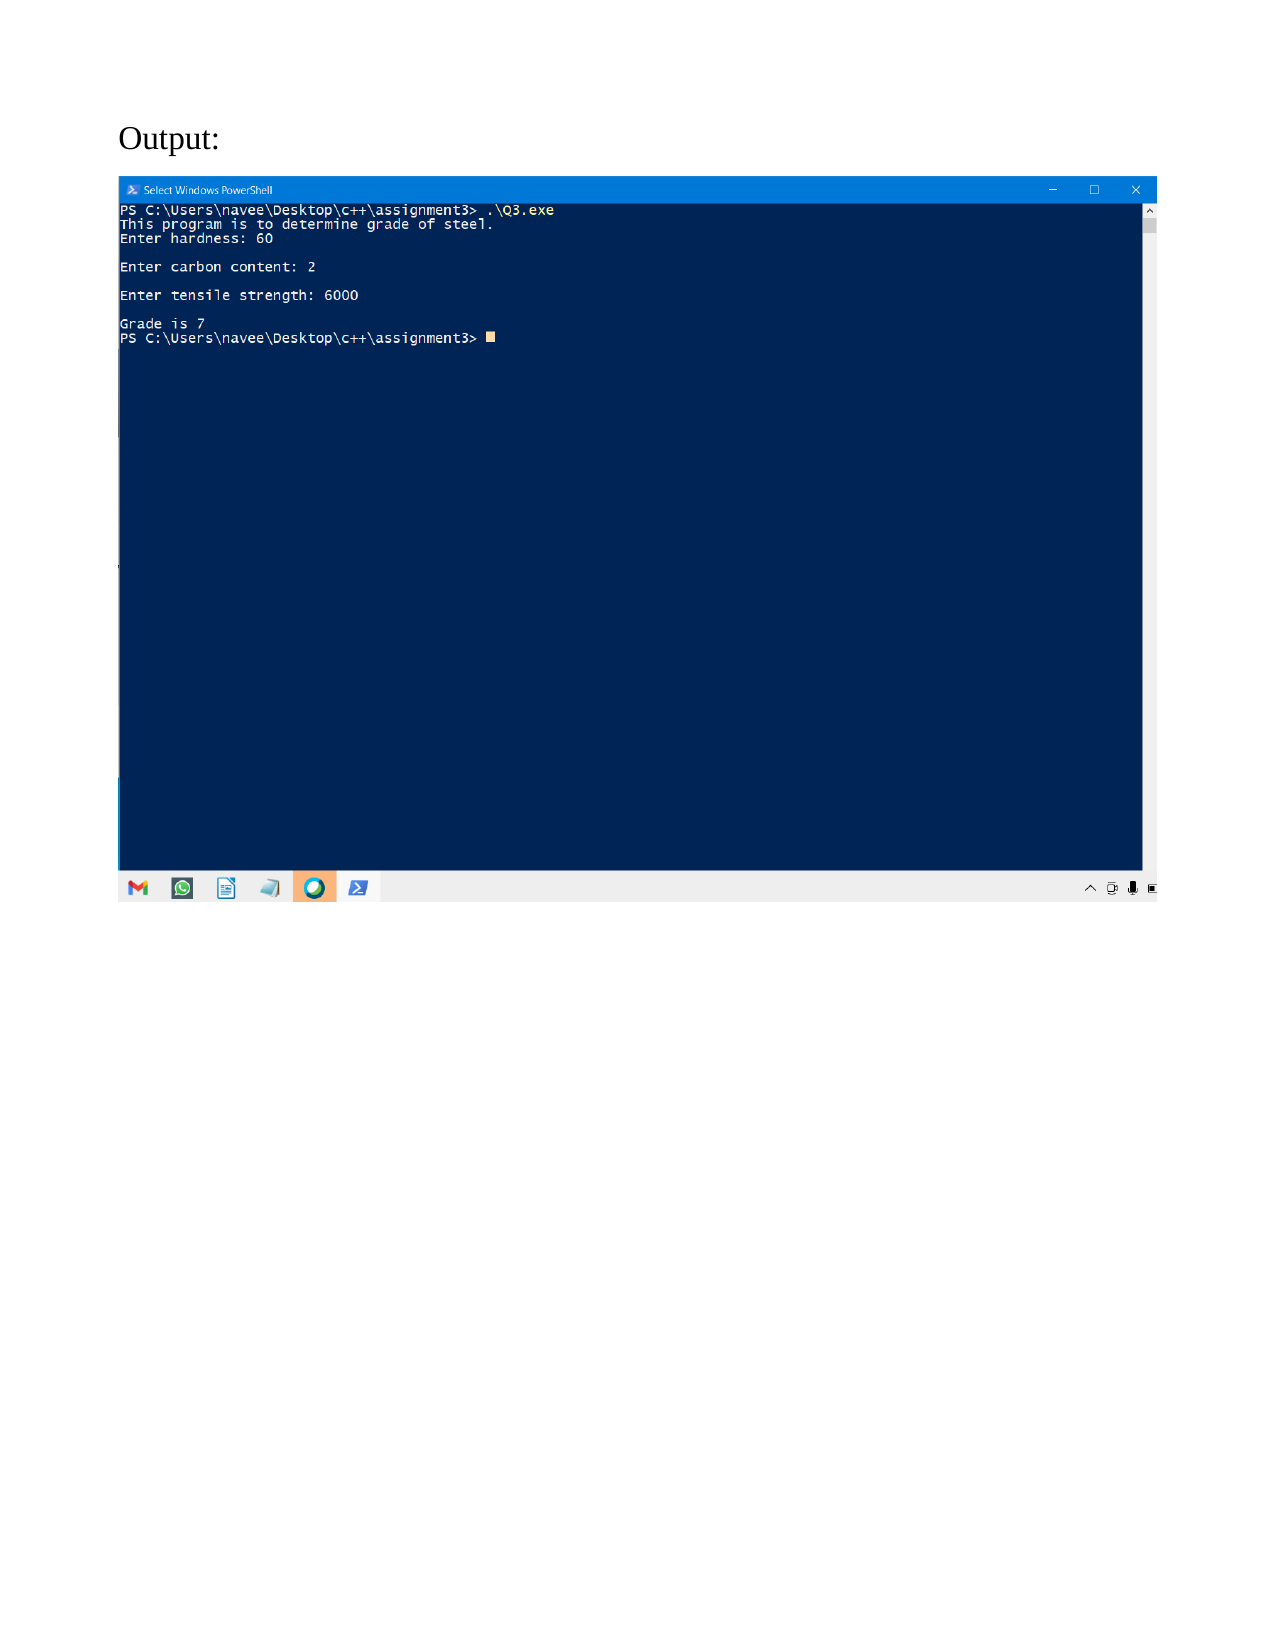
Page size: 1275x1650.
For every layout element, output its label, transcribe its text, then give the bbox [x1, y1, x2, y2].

picture [118, 176, 1157, 902]
text Output: [118, 118, 1157, 156]
